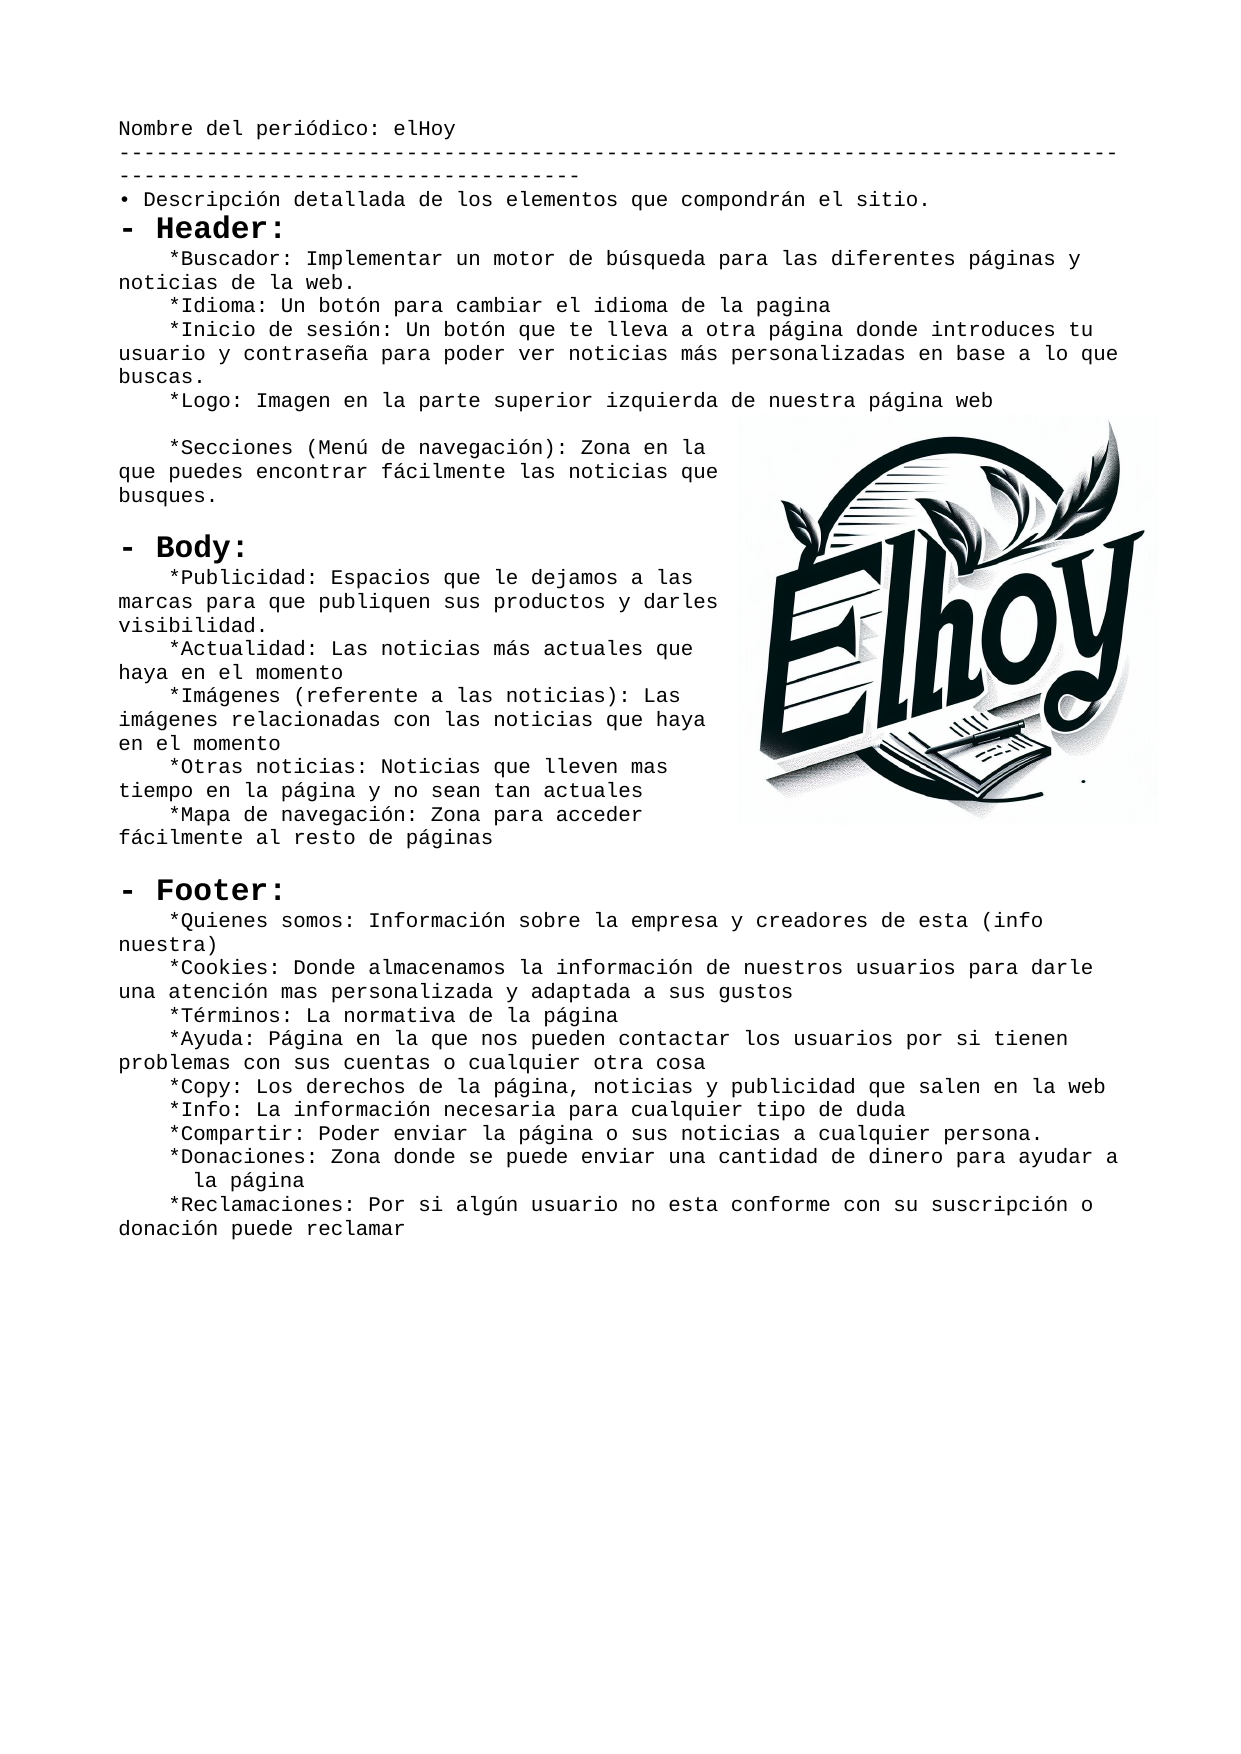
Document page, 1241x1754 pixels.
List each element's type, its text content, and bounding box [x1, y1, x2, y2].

text *Info: La información necesaria para cualquier tipo de duda [118, 1099, 1122, 1123]
text *Compartir: Poder enviar la página o sus noticias a cualquier persona. [118, 1123, 1122, 1147]
text *Mapa de navegación: Zona para acceder fácilmente al resto de páginas [118, 804, 1122, 851]
text *Donaciones: Zona donde se puede enviar una cantidad de dinero para ayudar a la página [118, 1147, 1122, 1194]
text *Publicidad: Espacios que le dejamos a las marcas para que publiquen sus productos y darles visibilidad. [118, 567, 737, 638]
text - Body: [118, 532, 737, 567]
text • Descripción detallada de los elementos que compondrán el sitio. [118, 189, 1122, 213]
text *Actualidad: Las noticias más actuales que haya en el momento [118, 638, 737, 686]
text --------------------------------------------------------------------------------------------------------------------- [118, 142, 1122, 189]
text - Footer: [118, 875, 1122, 910]
text *Quienes somos: Información sobre la empresa y creadores de esta (info nuestra) [118, 910, 1122, 957]
text *Imágenes (referente a las noticias): Las imágenes relacionadas con las noticias que haya en el momento [118, 686, 737, 756]
text *Copy: Los derechos de la página, noticias y publicidad que salen en la web [118, 1076, 1122, 1099]
text *Otras noticias: Noticias que lleven mas tiempo en la página y no sean tan actuales [118, 756, 737, 804]
text *Secciones (Menú de navegación): Zona en la que puedes encontrar fácilmente las noticias que busques. [118, 437, 737, 508]
text *Cookies: Donde almacenamos la información de nuestros usuarios para darle una atención mas personalizada y adaptada a sus gustos [118, 957, 1122, 1005]
text - Header: [118, 213, 1122, 248]
text *Idioma: Un botón para cambiar el idioma de la pagina [118, 295, 1122, 319]
text *Buscador: Implementar un motor de búsqueda para las diferentes páginas y noticias de la web. [118, 248, 1122, 295]
text Nombre del periódico: elHoy [118, 118, 1122, 142]
text *Reclamaciones: Por si algún usuario no esta conforme con su suscripción o donación puede reclamar [118, 1194, 1122, 1241]
text *Inicio de sesión: Un botón que te lleva a otra página donde introduces tu usuario y contraseña para poder ver noticias más personalizadas en base a lo que buscas. [118, 319, 1122, 390]
text *Ayuda: Página en la que nos pueden contactar los usuarios por si tienen problemas con sus cuentas o cualquier otra cosa [118, 1028, 1122, 1076]
text *Logo: Imagen en la parte superior izquierda de nuestra página web [118, 390, 1122, 414]
text *Términos: La normativa de la página [118, 1005, 1122, 1028]
